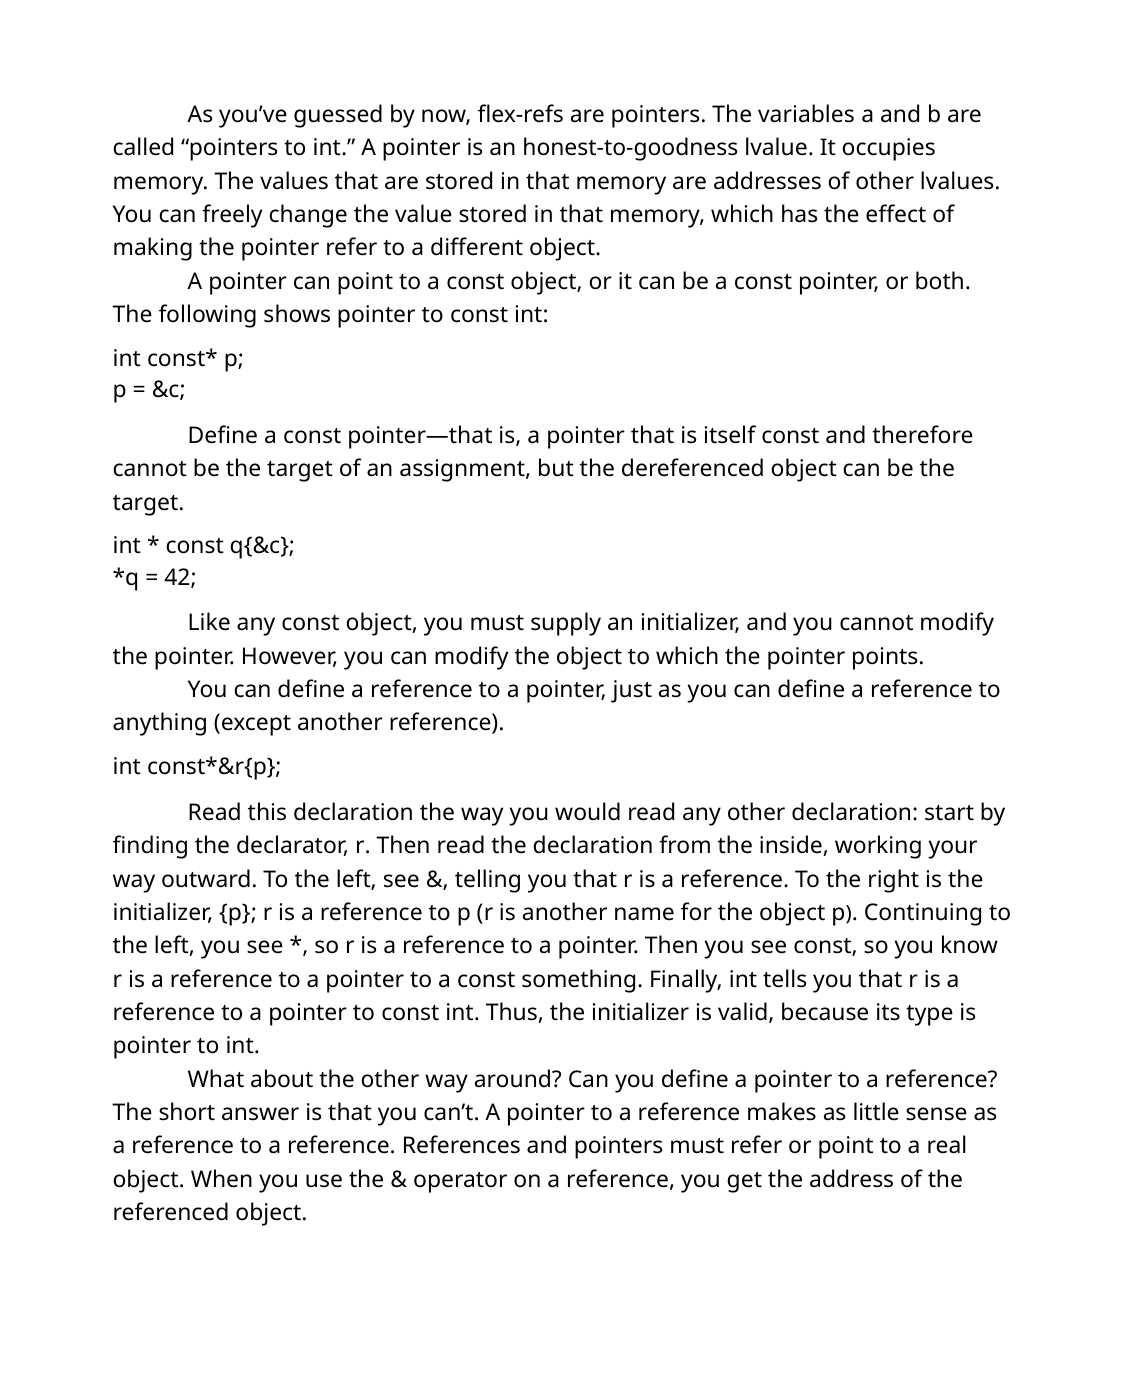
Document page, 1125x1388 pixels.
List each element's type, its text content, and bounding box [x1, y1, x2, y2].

text *q = 42; [112, 561, 1012, 592]
text Define a const pointer—that is, a pointer that is itself const and therefore cannot be the target of an assignment, but the dereferenced object can be the target. [112, 417, 1012, 517]
text A pointer can point to a const object, or it can be a const pointer, or both. The following shows pointer to const int: [112, 263, 1012, 329]
text As you’ve guessed by now, flex-refs are pointers. The variables a and b are called “pointers to int.” A pointer is an honest-to-goodness lvalue. It occupies memory. The values that are stored in that memory are addresses of other lvalues. You can freely change the value stored in that memory, which has the effect of making the pointer refer to a different object. [112, 96, 1012, 263]
text You can define a reference to a pointer, just as you can define a reference to anything (except another reference). [112, 671, 1012, 738]
text p = &c; [112, 373, 1012, 404]
text int const*&r{p}; [112, 750, 1012, 781]
text int * const q{&c}; [112, 529, 1012, 561]
text What about the other way around? Can you define a pointer to a reference? The short answer is that you can’t. A pointer to a reference makes as little sense as a reference to a reference. References and pointers must refer or point to a real object. When you use the & operator on a reference, you get the address of the referenced object. [112, 1061, 1012, 1227]
text int const* p; [112, 342, 1012, 373]
text Like any const object, you must supply an initializer, and you cannot modify the pointer. However, you can modify the object to which the pointer points. [112, 604, 1012, 671]
text Read this declaration the way you would read any other declaration: start by finding the declarator, r. Then read the declaration from the inside, working your way outward. To the left, see &, telling you that r is a reference. To the right is the initializer, {p}; r is a reference to p (r is another name for the object p). Continuing to the left, you see *, so r is a reference to a pointer. Then you see const, so you know r is a reference to a pointer to a const something. Finally, int tells you that r is a reference to a pointer to const int. Thus, the initializer is valid, because its type is pointer to int. [112, 794, 1012, 1061]
